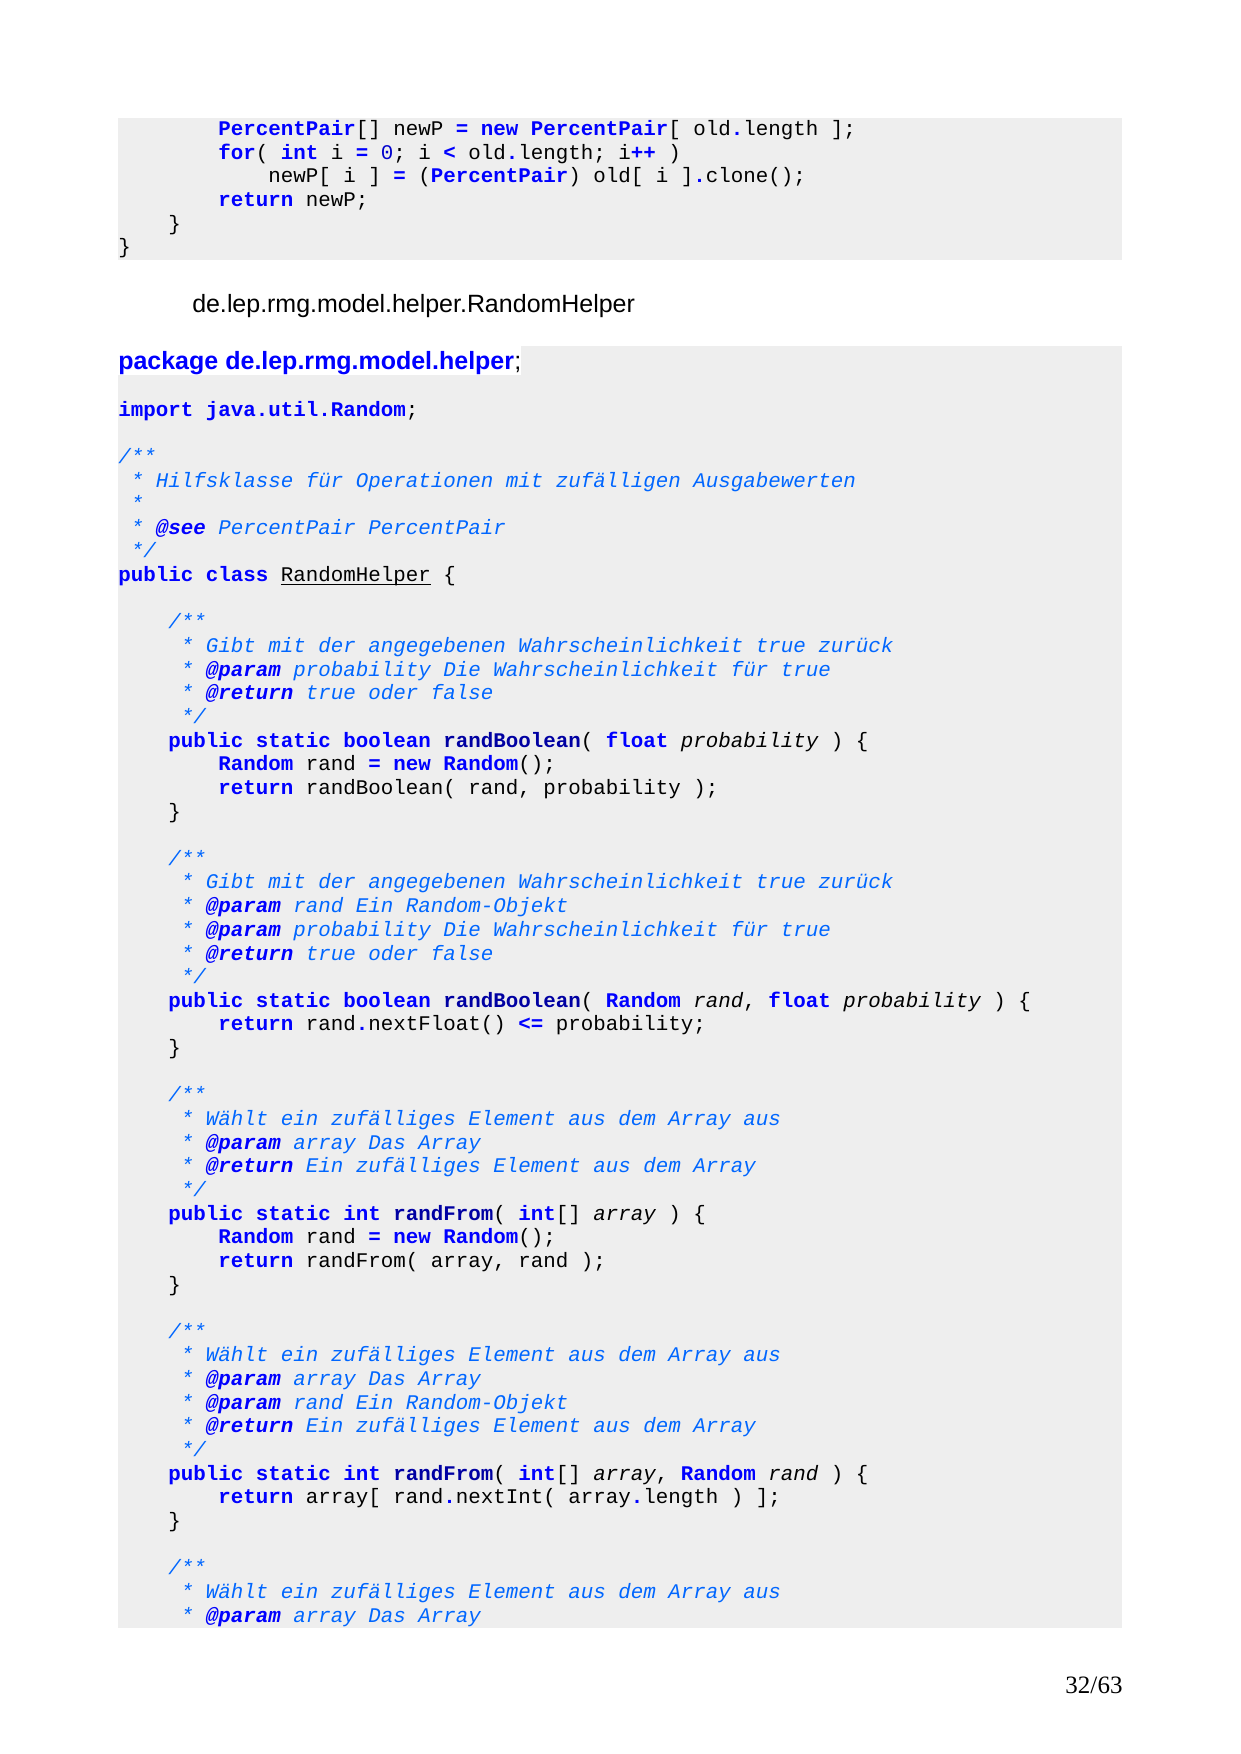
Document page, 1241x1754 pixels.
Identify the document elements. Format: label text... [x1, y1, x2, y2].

text * @param rand Ein Random-Objekt [118, 1392, 1122, 1415]
text return array[ rand.nextInt( array.length ) ]; [118, 1486, 1122, 1510]
text public static int randFrom( int[] array, Random rand ) { [118, 1463, 1122, 1486]
text } [118, 1510, 1122, 1534]
text public class RandomHelper { [118, 564, 1122, 588]
text * @param array Das Array [118, 1604, 1122, 1628]
text * @param rand Ein Random-Objekt [118, 895, 1122, 919]
text * Wählt ein zufälliges Element aus dem Array aus [118, 1344, 1122, 1368]
text /** [118, 1084, 1122, 1108]
text * [118, 493, 1122, 517]
text * Wählt ein zufälliges Element aus dem Array aus [118, 1108, 1122, 1132]
text de.lep.rmg.model.helper.RandomHelper [118, 289, 1122, 317]
text * Gibt mit der angegebenen Wahrscheinlichkeit true zurück [118, 872, 1122, 895]
text } [118, 236, 1122, 260]
text */ [118, 1179, 1122, 1203]
text public static int randFrom( int[] array ) { [118, 1203, 1122, 1226]
text } [118, 1037, 1122, 1061]
text */ [118, 1439, 1122, 1463]
text import java.util.Random; [118, 399, 1122, 422]
text * @see PercentPair PercentPair [118, 517, 1122, 541]
text * Gibt mit der angegebenen Wahrscheinlichkeit true zurück [118, 635, 1122, 659]
text /** [118, 848, 1122, 872]
text return newP; [118, 189, 1122, 213]
text } [118, 1273, 1122, 1297]
text package de.lep.rmg.model.helper; [118, 346, 1122, 375]
text * Wählt ein zufälliges Element aus dem Array aus [118, 1581, 1122, 1604]
text /** [118, 446, 1122, 469]
text public static boolean randBoolean( float probability ) { [118, 730, 1122, 753]
text PercentPair[] newP = new PercentPair[ old.length ]; [118, 118, 1122, 142]
text } [118, 801, 1122, 824]
text */ [118, 706, 1122, 730]
text */ [118, 541, 1122, 564]
text * Hilfsklasse für Operationen mit zufälligen Ausgabewerten [118, 469, 1122, 493]
text /** [118, 1557, 1122, 1581]
text * @param array Das Array [118, 1132, 1122, 1155]
text Random rand = new Random(); [118, 753, 1122, 777]
text newP[ i ] = (PercentPair) old[ i ].clone(); [118, 165, 1122, 189]
text return randBoolean( rand, probability ); [118, 777, 1122, 801]
text * @return Ein zufälliges Element aus dem Array [118, 1415, 1122, 1439]
text Random rand = new Random(); [118, 1226, 1122, 1250]
text * @param probability Die Wahrscheinlichkeit für true [118, 659, 1122, 682]
text /** [118, 611, 1122, 635]
text public static boolean randBoolean( Random rand, float probability ) { [118, 990, 1122, 1013]
text */ [118, 966, 1122, 990]
text * @param probability Die Wahrscheinlichkeit für true [118, 919, 1122, 942]
text for( int i = 0; i < old.length; i++ ) [118, 142, 1122, 165]
text return randFrom( array, rand ); [118, 1250, 1122, 1273]
text * @return Ein zufälliges Element aus dem Array [118, 1155, 1122, 1179]
text * @return true oder false [118, 682, 1122, 706]
text return rand.nextFloat() <= probability; [118, 1013, 1122, 1037]
text /** [118, 1321, 1122, 1344]
text * @return true oder false [118, 942, 1122, 966]
text } [118, 213, 1122, 236]
text * @param array Das Array [118, 1368, 1122, 1392]
